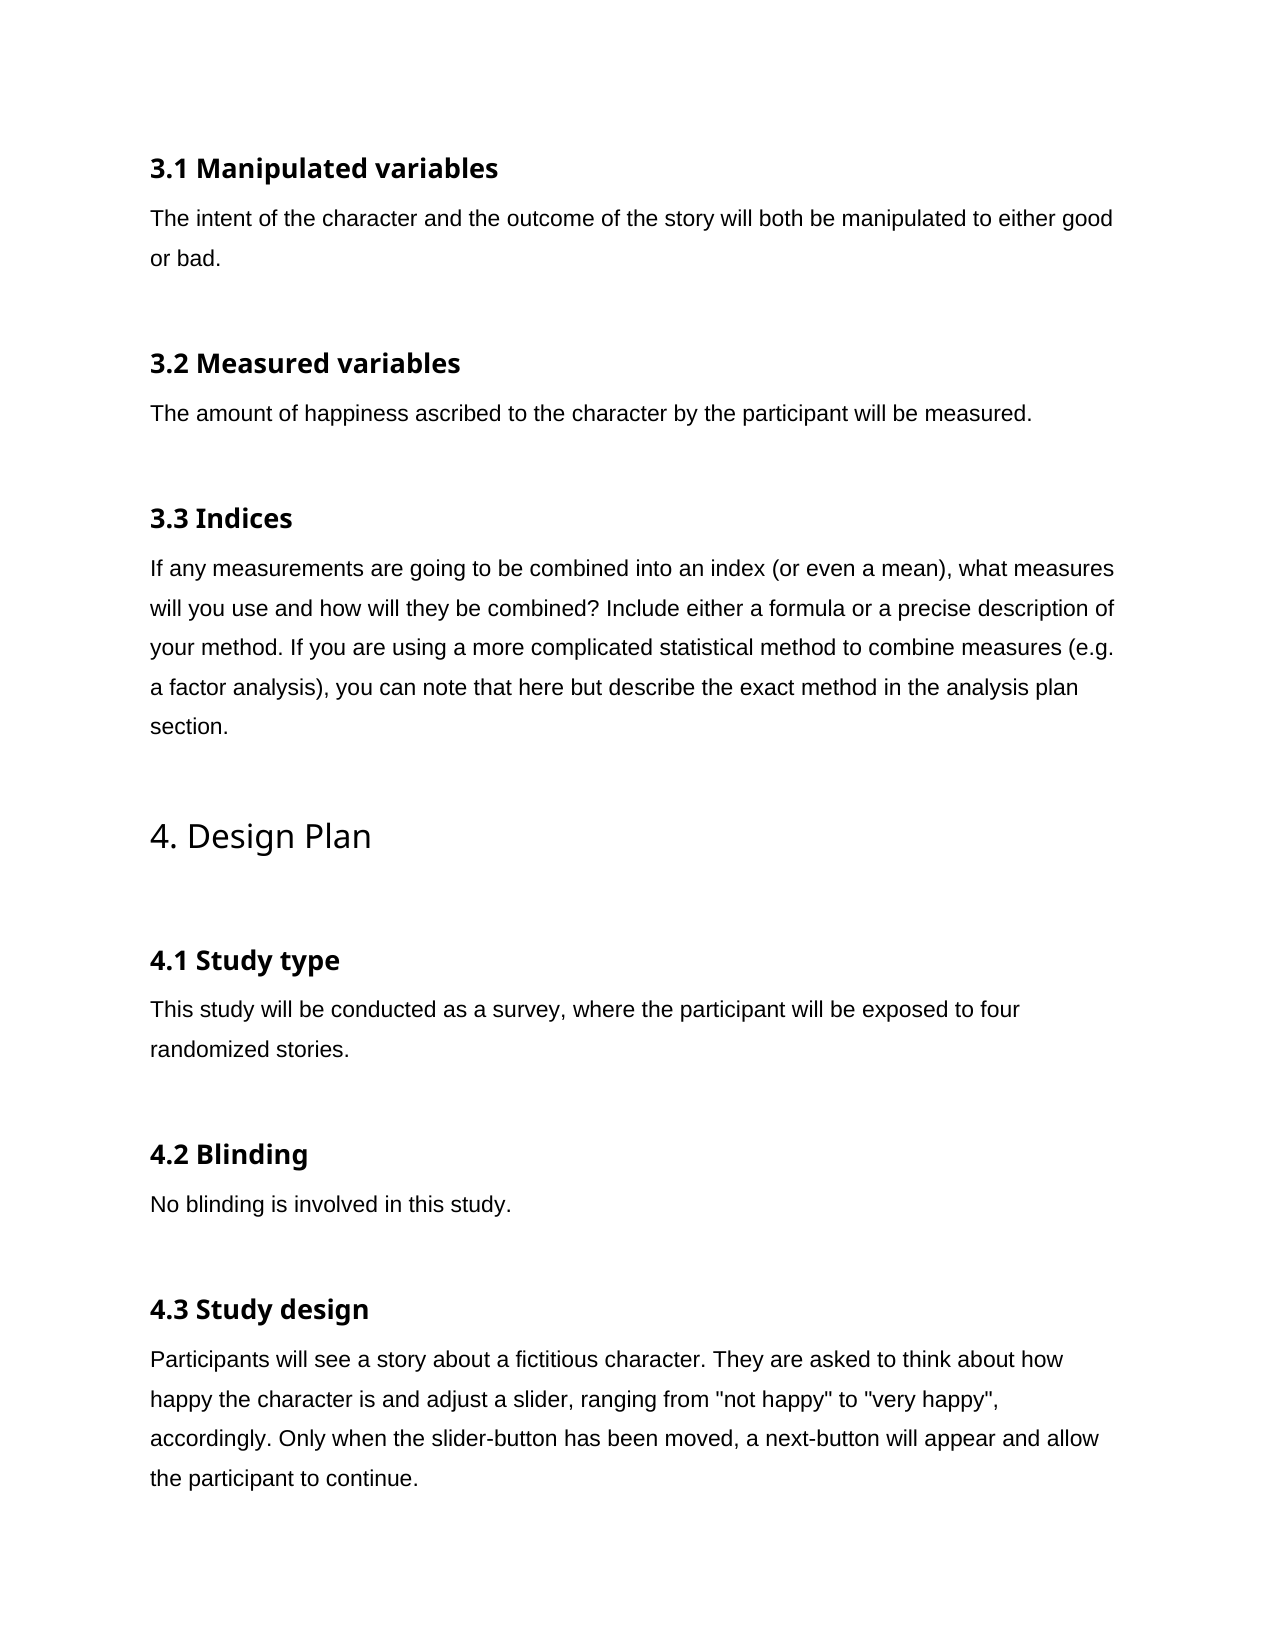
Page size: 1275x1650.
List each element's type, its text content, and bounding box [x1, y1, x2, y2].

subtitle 4.1 Study type [150, 941, 1125, 978]
text No blinding is involved in this study. [150, 1191, 1125, 1217]
subtitle 4. Design Plan [150, 813, 1125, 858]
subtitle 4.2 Blinding [150, 1136, 1125, 1173]
text This study will be conducted as a survey, where the participant will be exposed to four randomized stories. [150, 996, 1125, 1062]
text Participants will see a story about a fictitious character. They are asked to think about how happy the character is and adjust a slider, ranging from "not happy" to "very happy", accordingly. Only when the slider-button has been moved, a next-button will appear and allow the participant to continue. [150, 1346, 1125, 1491]
subtitle 3.1 Manipulated variables [150, 150, 1125, 187]
subtitle 3.3 Indices [150, 500, 1125, 537]
subtitle 3.2 Measured variables [150, 344, 1125, 381]
text The amount of happiness ascribed to the character by the participant will be measured. [150, 400, 1125, 426]
text The intent of the character and the outcome of the story will both be manipulated to either good or bad. [150, 205, 1125, 271]
text If any measurements are going to be combined into an index (or even a mean), what measures will you use and how will they be combined? Include either a formula or a precise description of your method. If you are using a more complicated statistical method to combine measures (e.g. a factor analysis), you can note that here but describe the exact method in the analysis plan section. [150, 555, 1125, 739]
subtitle 4.3 Study design [150, 1291, 1125, 1328]
